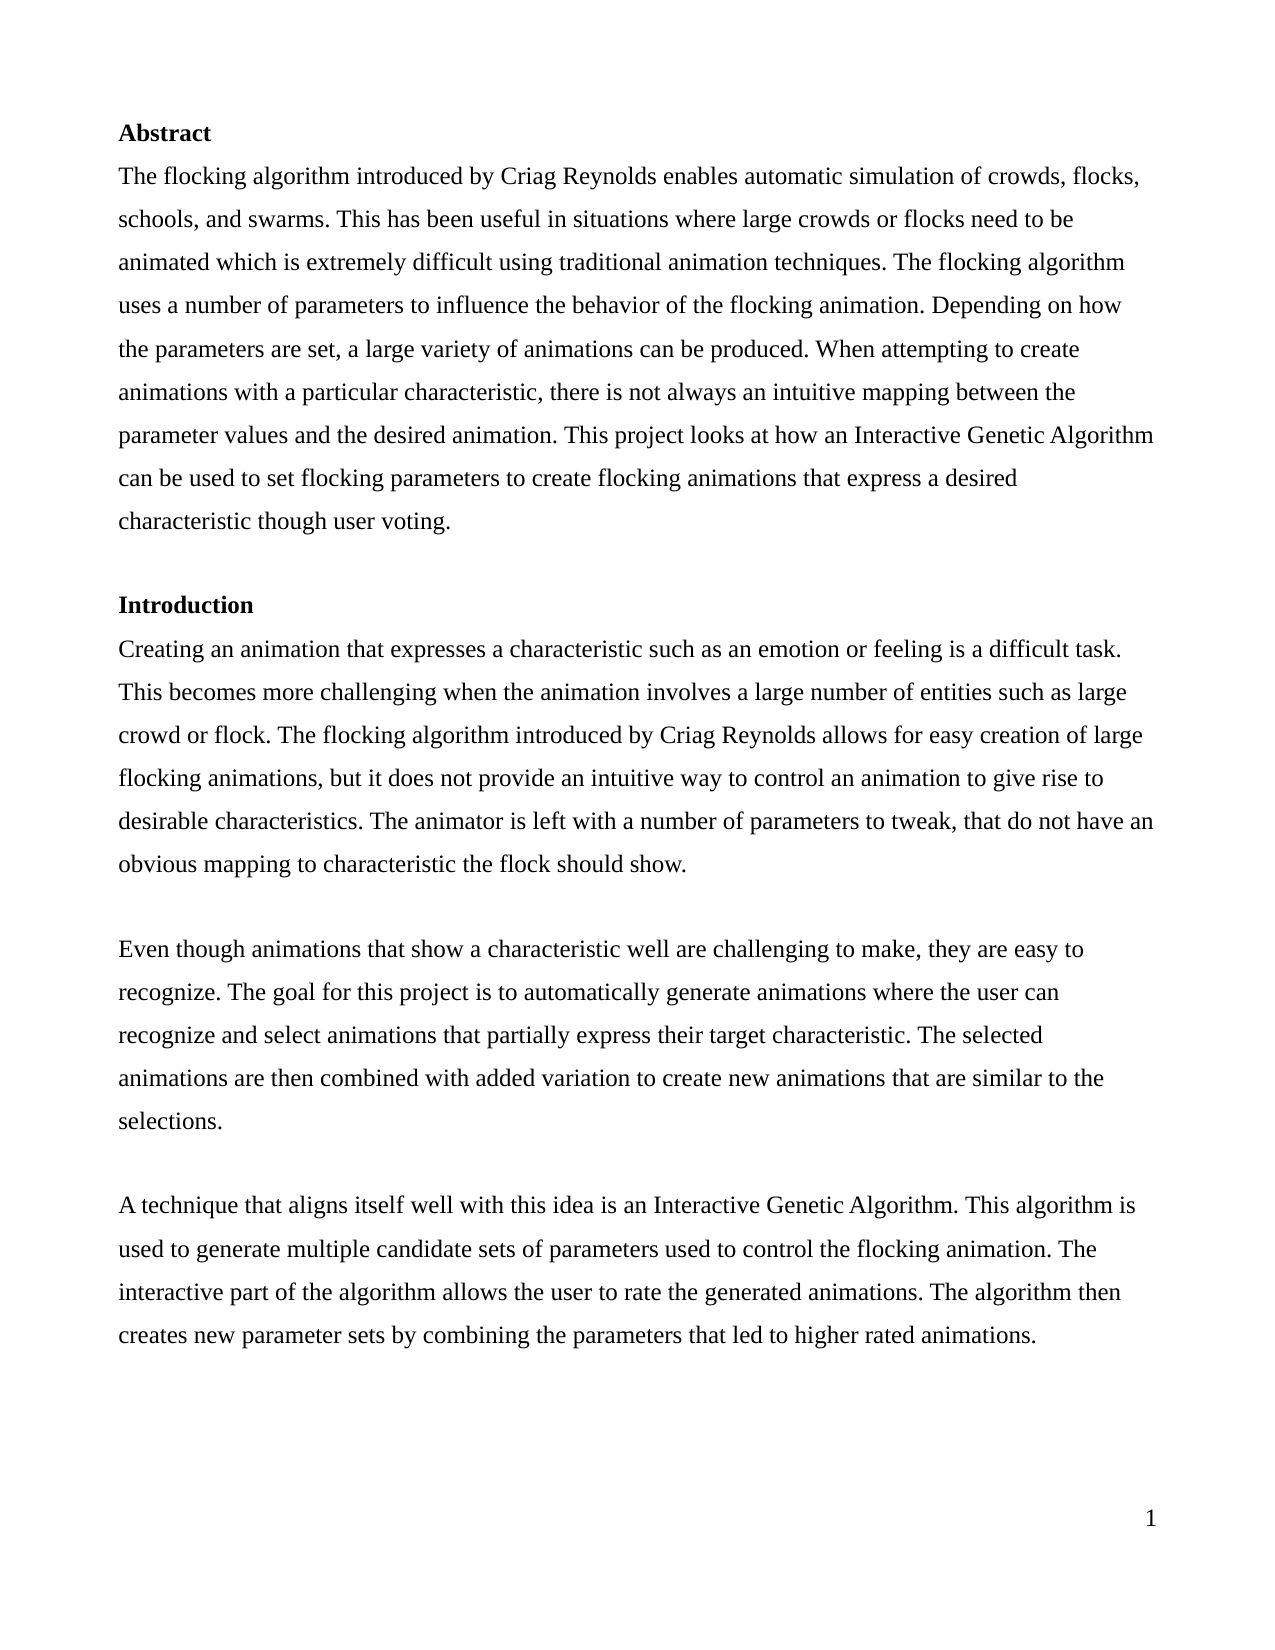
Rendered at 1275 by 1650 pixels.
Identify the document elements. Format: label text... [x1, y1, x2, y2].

text A technique that aligns itself well with this idea is an Interactive Genetic Algorithm. This algorithm is used to generate multiple candidate sets of parameters used to control the flocking animation. The interactive part of the algorithm allows the user to rate the generated animations. The algorithm then creates new parameter sets by combining the parameters that led to higher rated animations. [118, 1191, 1157, 1349]
text Abstract [118, 118, 1157, 147]
text The flocking algorithm introduced by Criag Reynolds enables automatic simulation of crowds, flocks, schools, and swarms. This has been useful in situations where large crowds or flocks need to be animated which is extremely difficult using traditional animation techniques. The flocking algorithm uses a number of parameters to influence the behavior of the flocking animation. Depending on how the parameters are set, a large variety of animations can be produced. When attempting to create animations with a particular characteristic, there is not always an intuitive mapping between the parameter values and the desired animation. This project looks at how an Interactive Genetic Algorithm can be used to set flocking parameters to create flocking animations that express a desired characteristic though user voting. [118, 161, 1157, 535]
text Introduction [118, 591, 1157, 619]
text Even though animations that show a characteristic well are challenging to make, they are easy to recognize. The goal for this project is to automatically generate animations where the user can recognize and select animations that partially express their target characteristic. The selected animations are then combined with added variation to create new animations that are similar to the selections. [118, 934, 1157, 1135]
text Creating an animation that expresses a characteristic such as an emotion or feeling is a difficult task. This becomes more challenging when the animation involves a large number of entities such as large crowd or flock. The flocking algorithm introduced by Criag Reynolds allows for easy creation of large flocking animations, but it does not provide an intuitive way to control an animation to give rise to desirable characteristics. The animator is left with a number of parameters to tweak, that do not have an obvious mapping to characteristic the flock should show. [118, 634, 1157, 878]
